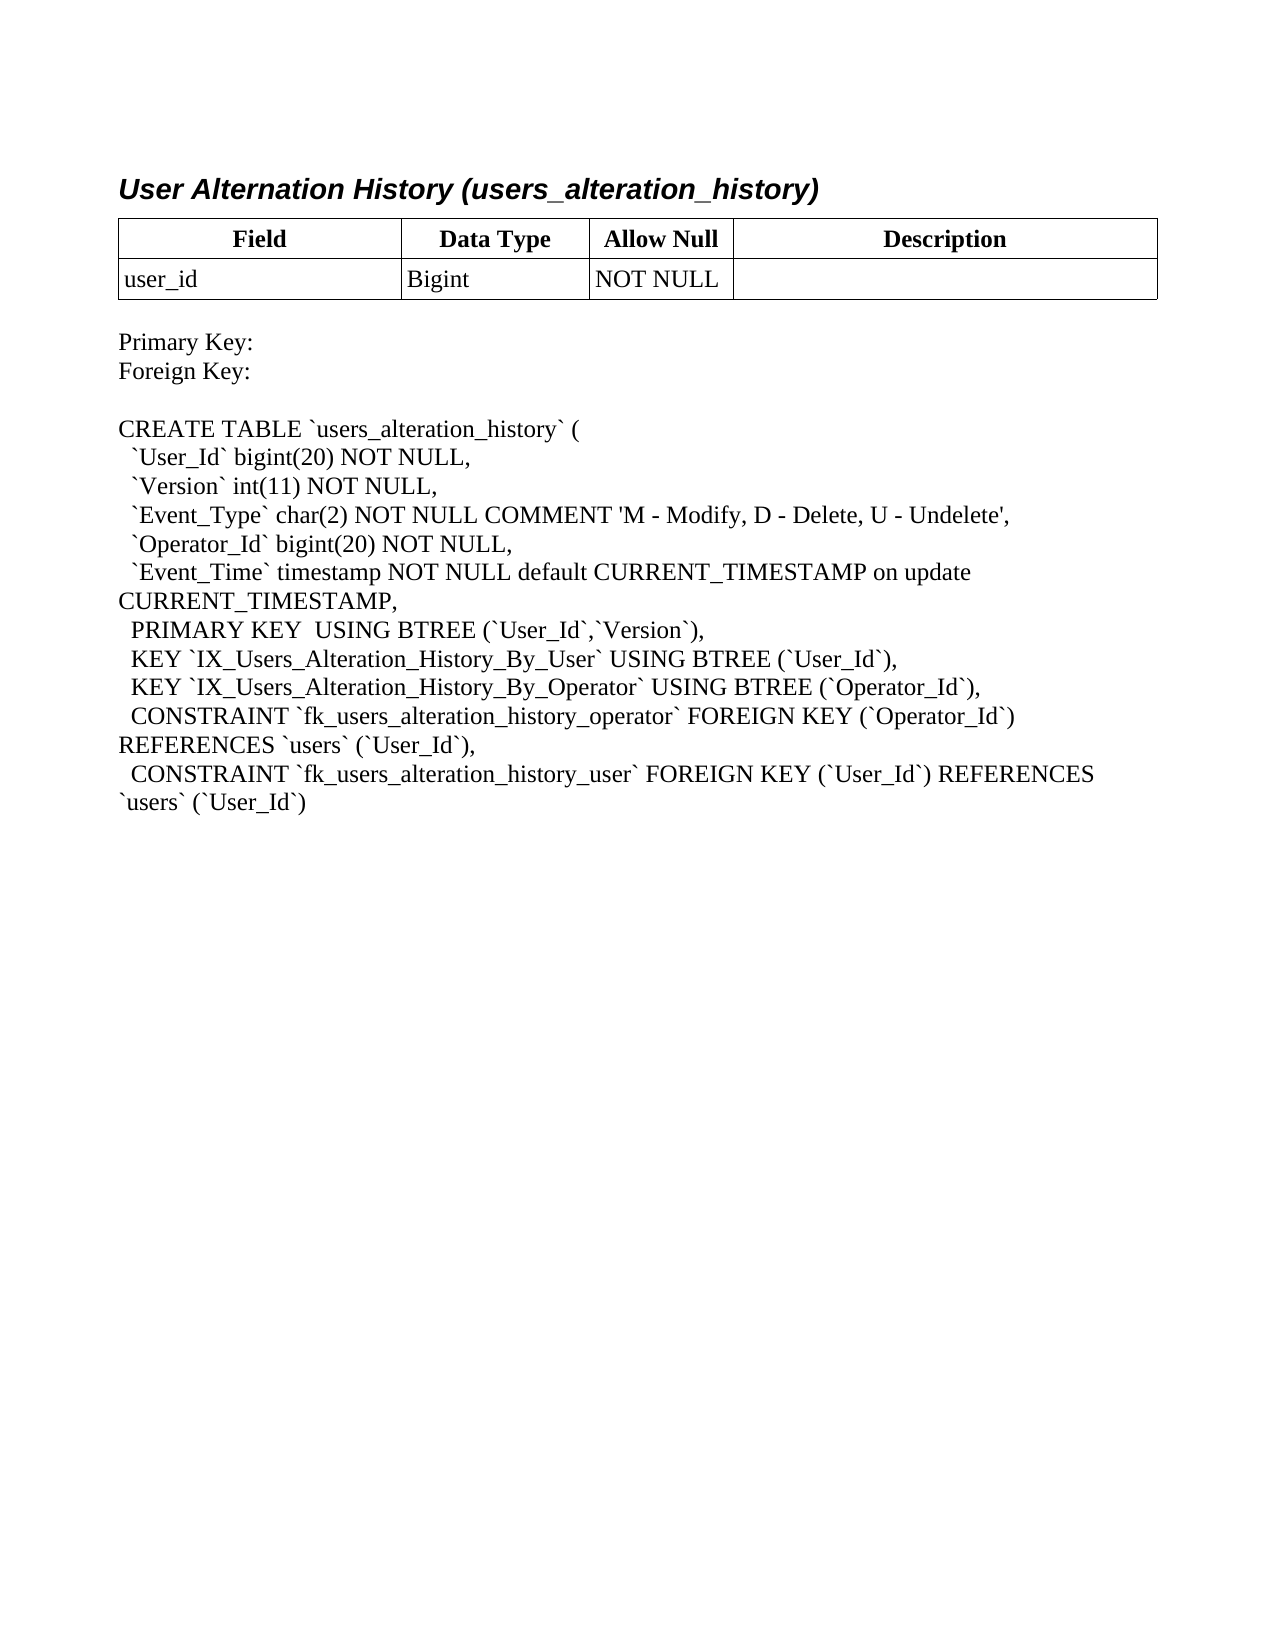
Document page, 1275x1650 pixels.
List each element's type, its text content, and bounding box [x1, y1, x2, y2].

text Primary Key: [118, 327, 1157, 356]
table_cell user_id [119, 259, 401, 299]
table_cell Bigint [402, 259, 589, 299]
text CREATE TABLE `users_alteration_history` ( `User_Id` bigint(20) NOT NULL, `Version` int(11) NOT NULL, `Event_Type` char(2) NOT NULL COMMENT 'M - Modify, D - Delete, U - Undelete', `Operator_Id` bigint(20) NOT NULL, `Event_Time` timestamp NOT NULL default CURRENT_TIMESTAMP on update CURRENT_TIMESTAMP, PRIMARY KEY USING BTREE (`User_Id`,`Version`), KEY `IX_Users_Alteration_History_By_User` USING BTREE (`User_Id`), KEY `IX_Users_Alteration_History_By_Operator` USING BTREE (`Operator_Id`), CONSTRAINT `fk_users_alteration_history_operator` FOREIGN KEY (`Operator_Id`) REFERENCES `users` (`User_Id`), CONSTRAINT `fk_users_alteration_history_user` FOREIGN KEY (`User_Id`) REFERENCES `users` (`User_Id`) [118, 414, 1157, 845]
table_header Data Type [402, 219, 589, 258]
table_cell NOT NULL [590, 259, 733, 299]
subtitle User Alternation History (users_alteration_history) [118, 172, 1157, 205]
text Foreign Key: [118, 356, 1157, 385]
table_header Field [119, 219, 401, 258]
table_header Description [734, 219, 1157, 258]
table_header Allow Null [590, 219, 733, 258]
table_cell [734, 259, 1157, 299]
